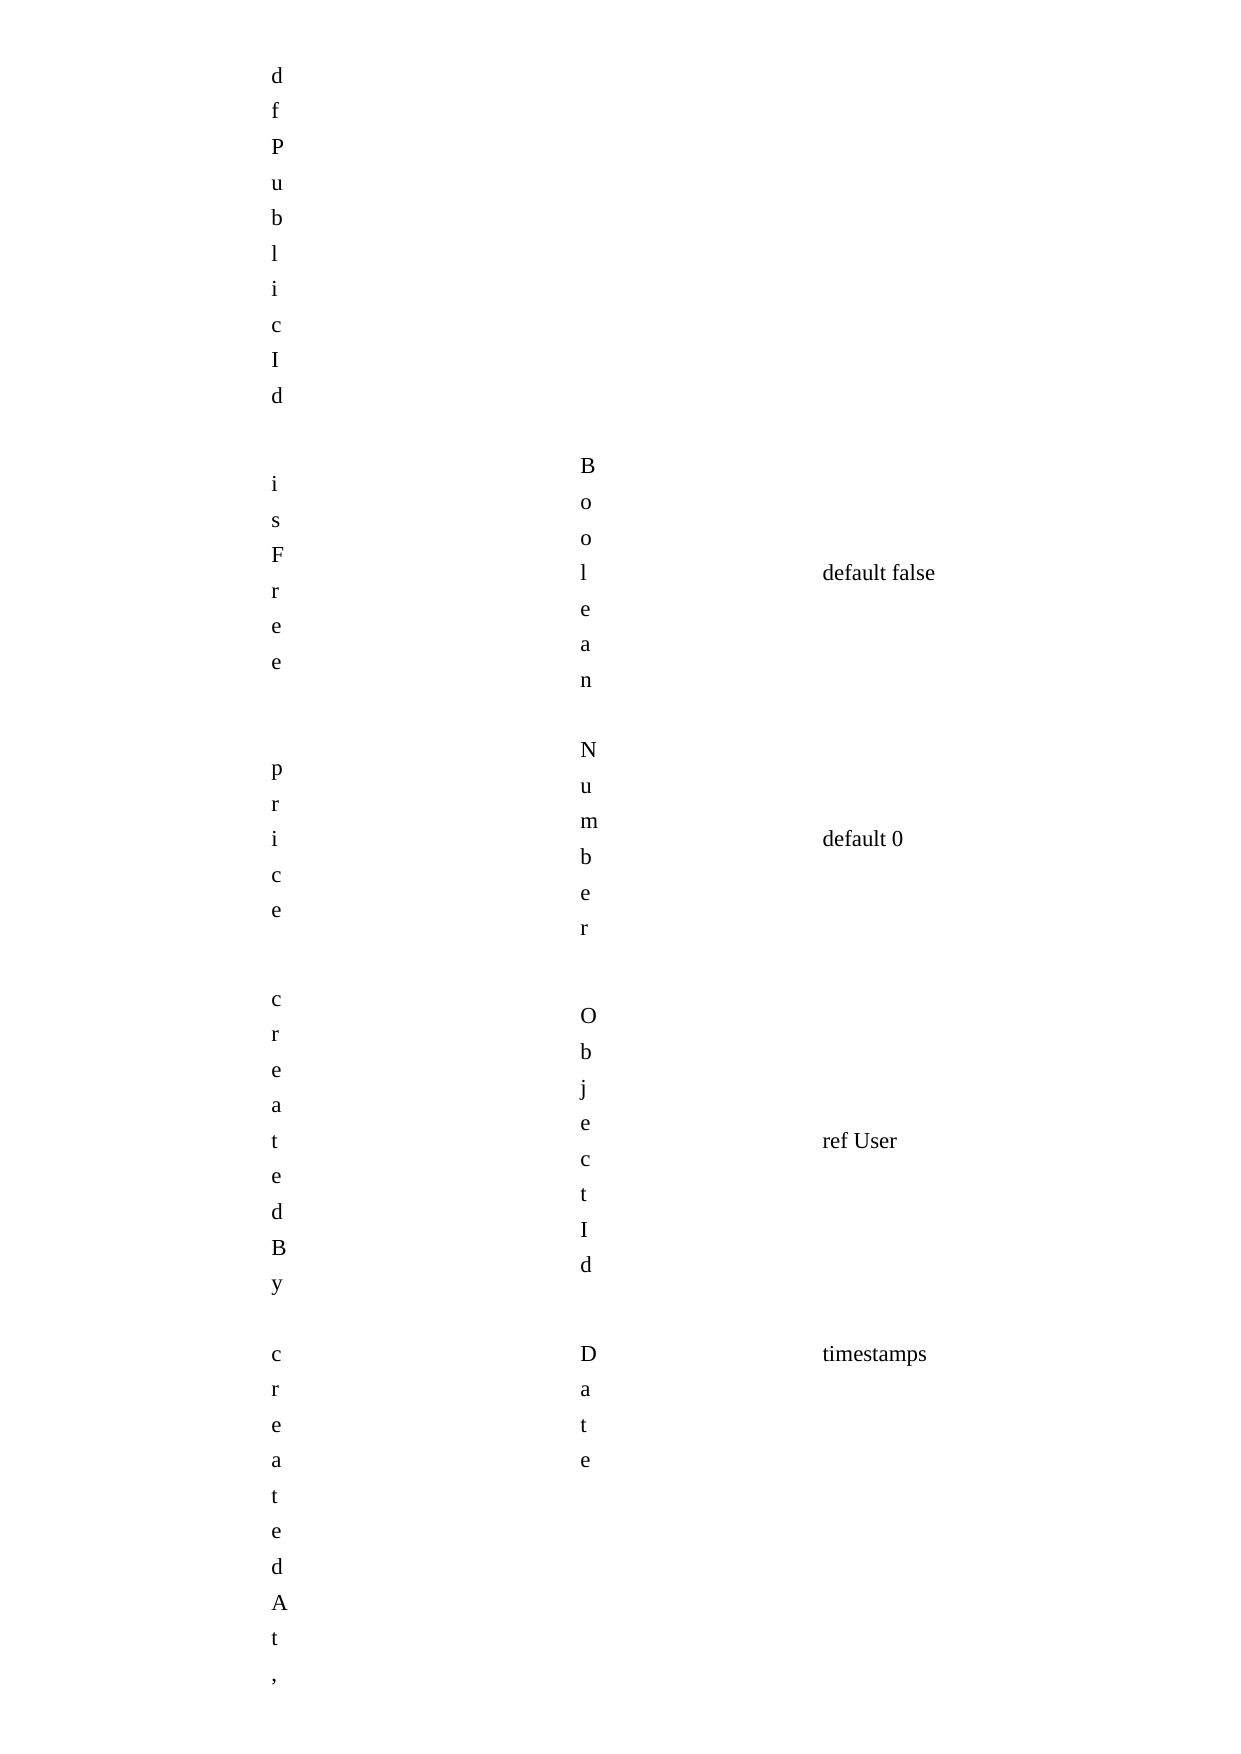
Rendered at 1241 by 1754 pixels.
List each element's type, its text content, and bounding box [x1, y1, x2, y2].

table_cell [427, 59, 669, 449]
table_cell Boolean [427, 450, 669, 733]
table_cell dfPublicId [118, 59, 427, 449]
table_cell createdBy [118, 982, 427, 1337]
table_cell ObjectId [427, 982, 669, 1337]
table_cell default false [670, 450, 1181, 733]
table_cell createdAt, [118, 1337, 427, 1689]
table_cell [670, 59, 1181, 449]
table_cell default 0 [670, 734, 1181, 982]
table_cell price [118, 734, 427, 982]
table_cell ref User [670, 982, 1181, 1337]
table_cell timestamps [670, 1337, 1181, 1689]
table_cell isFree [118, 450, 427, 733]
table_cell Date [427, 1337, 669, 1689]
table_cell Number [427, 734, 669, 982]
